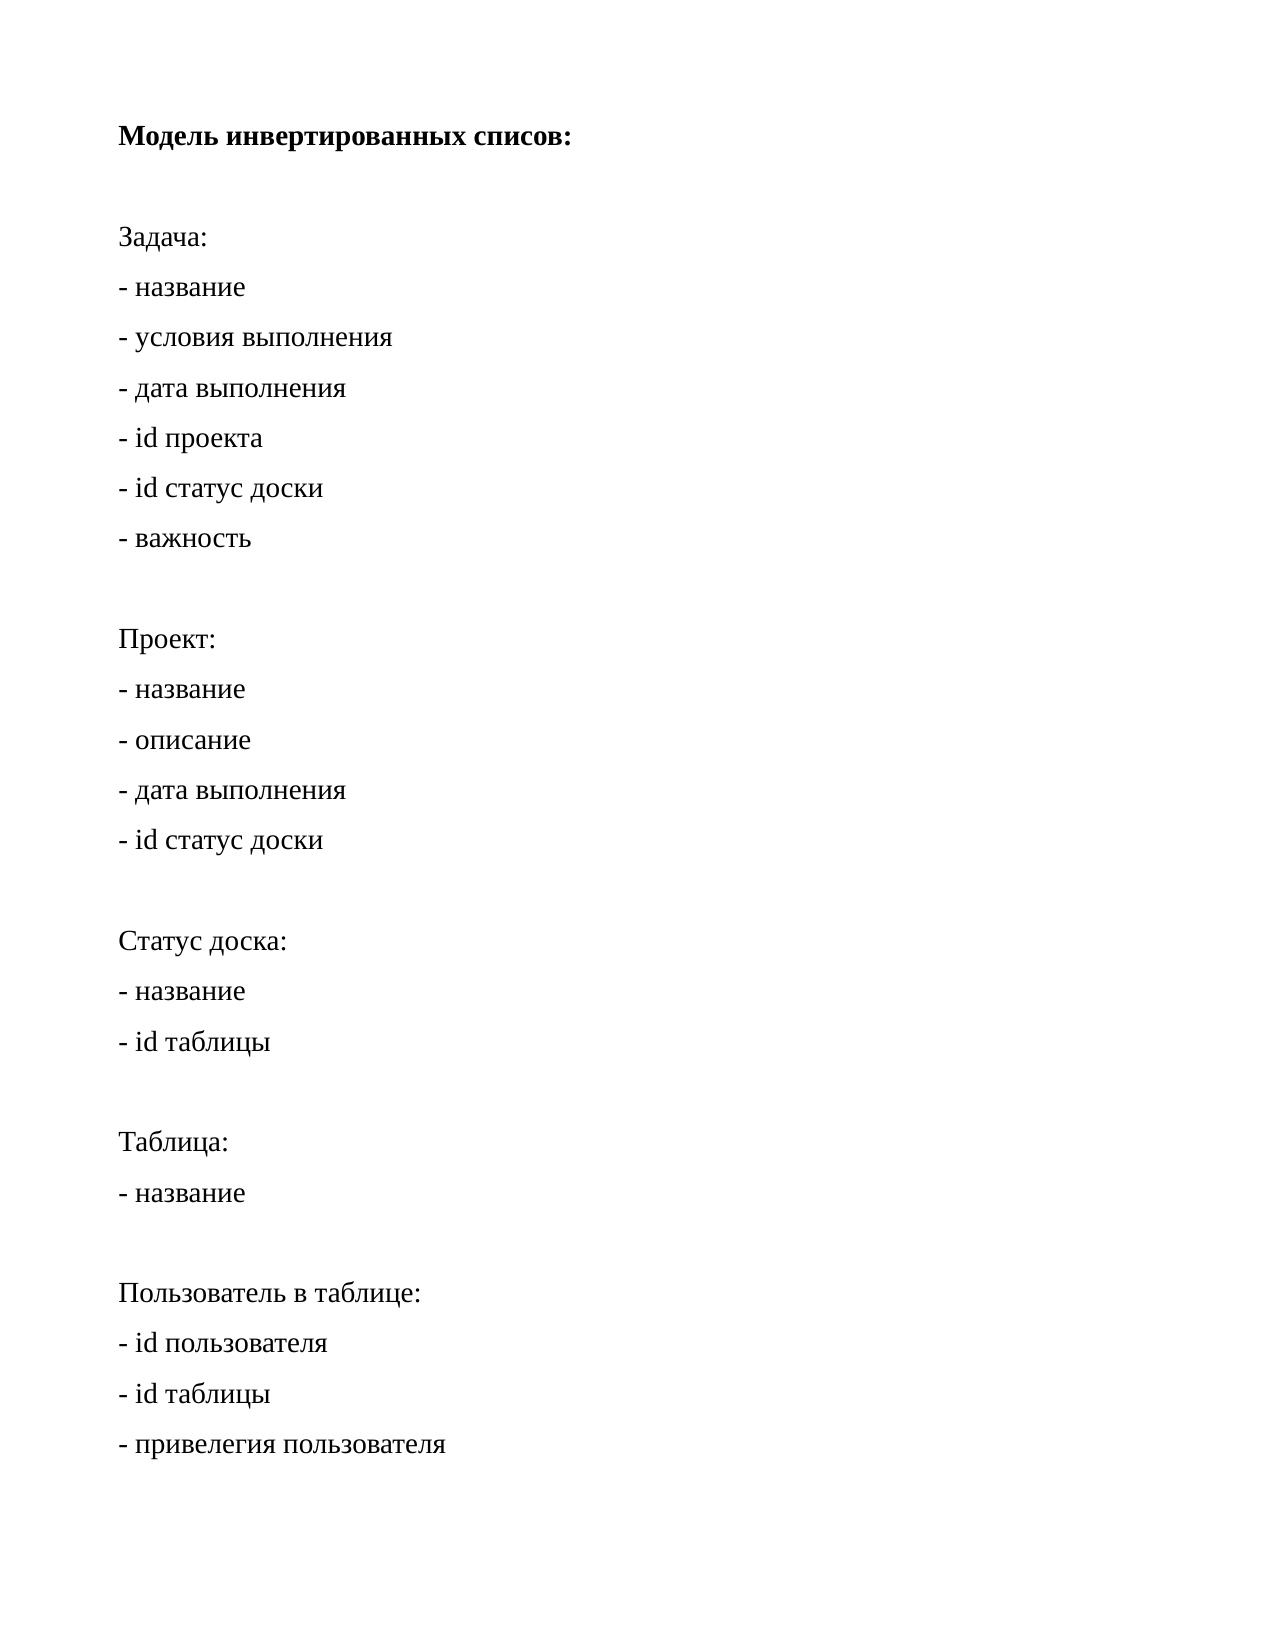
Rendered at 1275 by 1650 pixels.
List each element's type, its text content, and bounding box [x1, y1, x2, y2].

text - id статус доски [118, 822, 1157, 856]
text - название [118, 269, 1157, 303]
text Задача: [118, 219, 1157, 252]
text - id таблицы [118, 1376, 1157, 1409]
text - название [118, 973, 1157, 1007]
text Проект: [118, 621, 1157, 655]
text Пользователь в таблице: [118, 1275, 1157, 1309]
text - дата выполнения [118, 772, 1157, 806]
text - название [118, 1175, 1157, 1208]
text - важность [118, 521, 1157, 554]
text Таблица: [118, 1124, 1157, 1158]
text - название [118, 672, 1157, 705]
text - id проекта [118, 420, 1157, 453]
text - условия выполнения [118, 319, 1157, 353]
text - описание [118, 722, 1157, 755]
text - id таблицы [118, 1024, 1157, 1057]
text - привелегия пользователя [118, 1426, 1157, 1460]
text Модель инвертированных списов: [118, 118, 1157, 152]
text - дата выполнения [118, 370, 1157, 403]
text - id статус доски [118, 470, 1157, 504]
text Статус доска: [118, 923, 1157, 957]
text - id пользователя [118, 1326, 1157, 1359]
